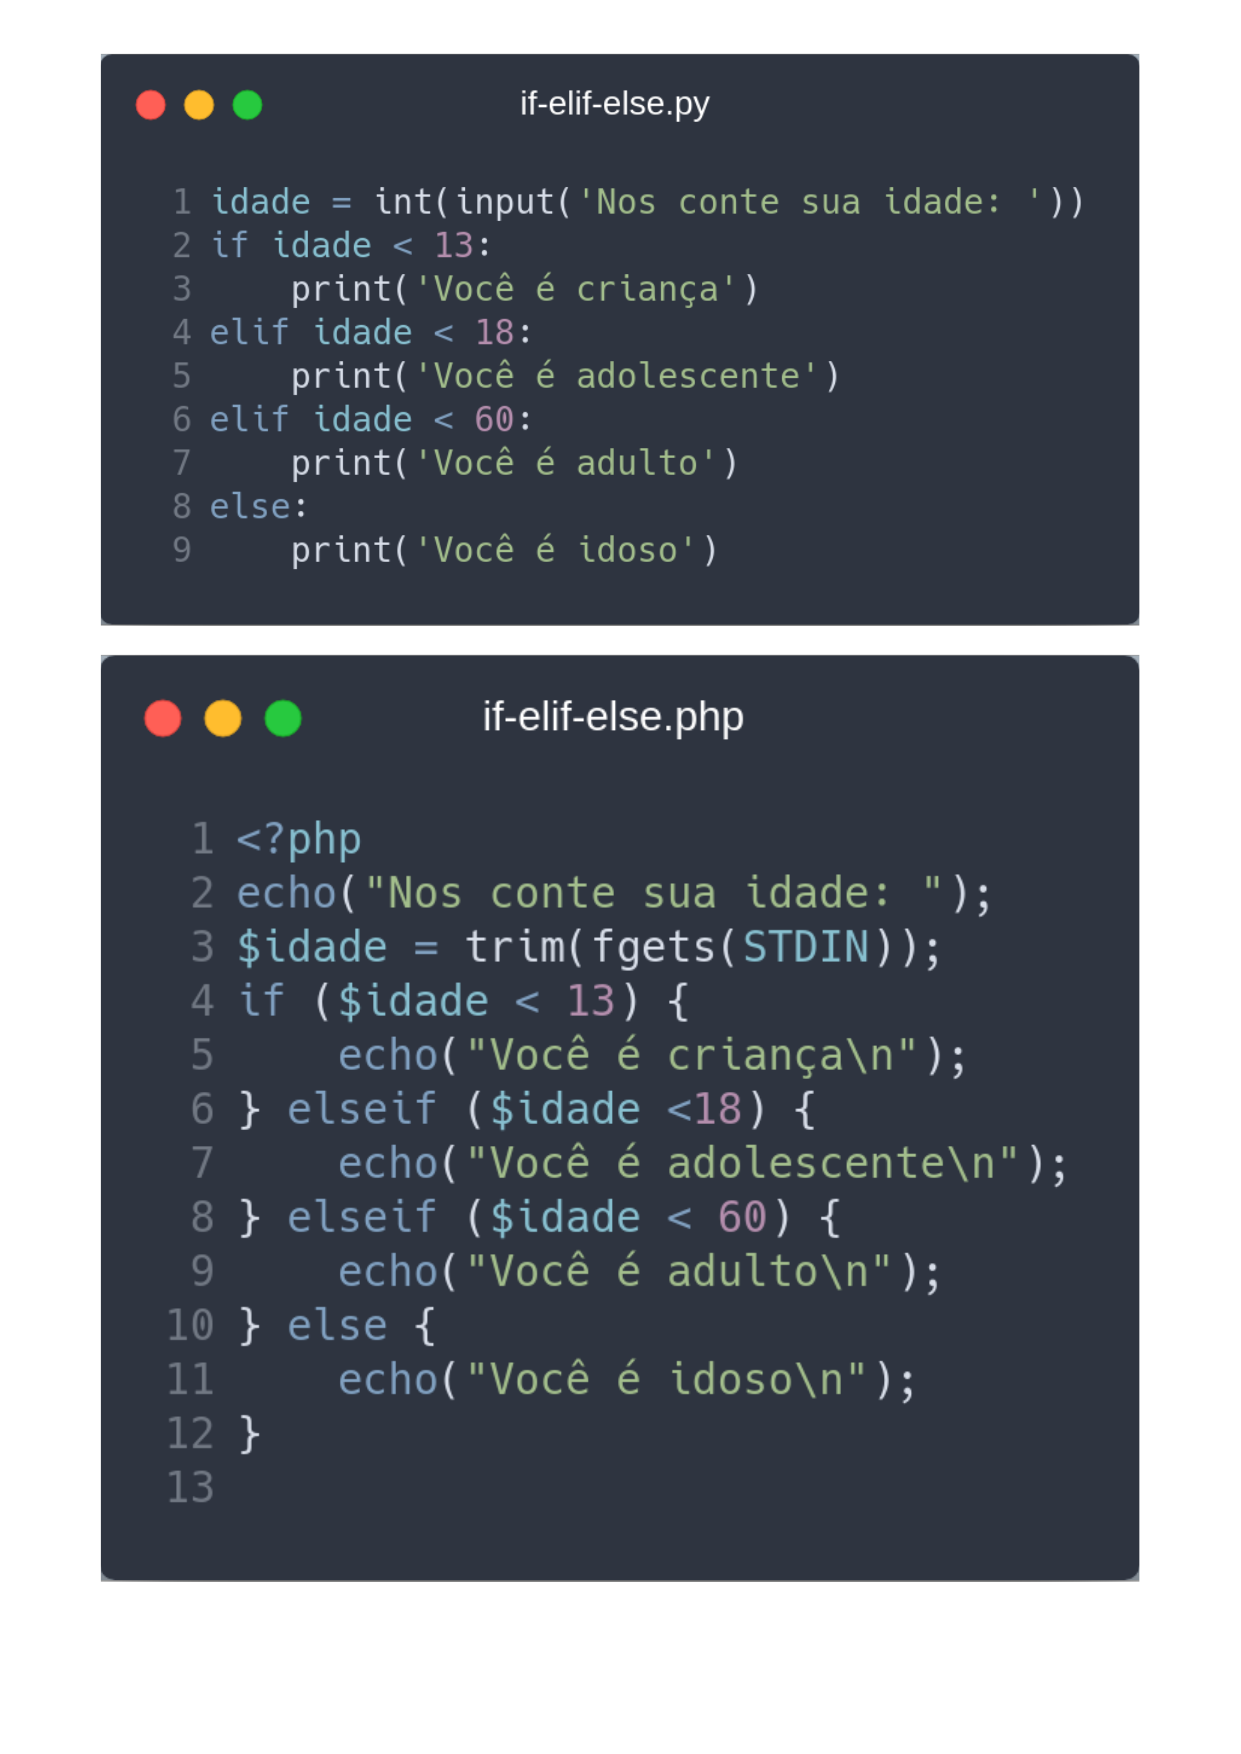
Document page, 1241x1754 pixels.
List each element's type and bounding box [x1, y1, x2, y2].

picture [100, 654, 1140, 1582]
picture [100, 53, 1140, 626]
